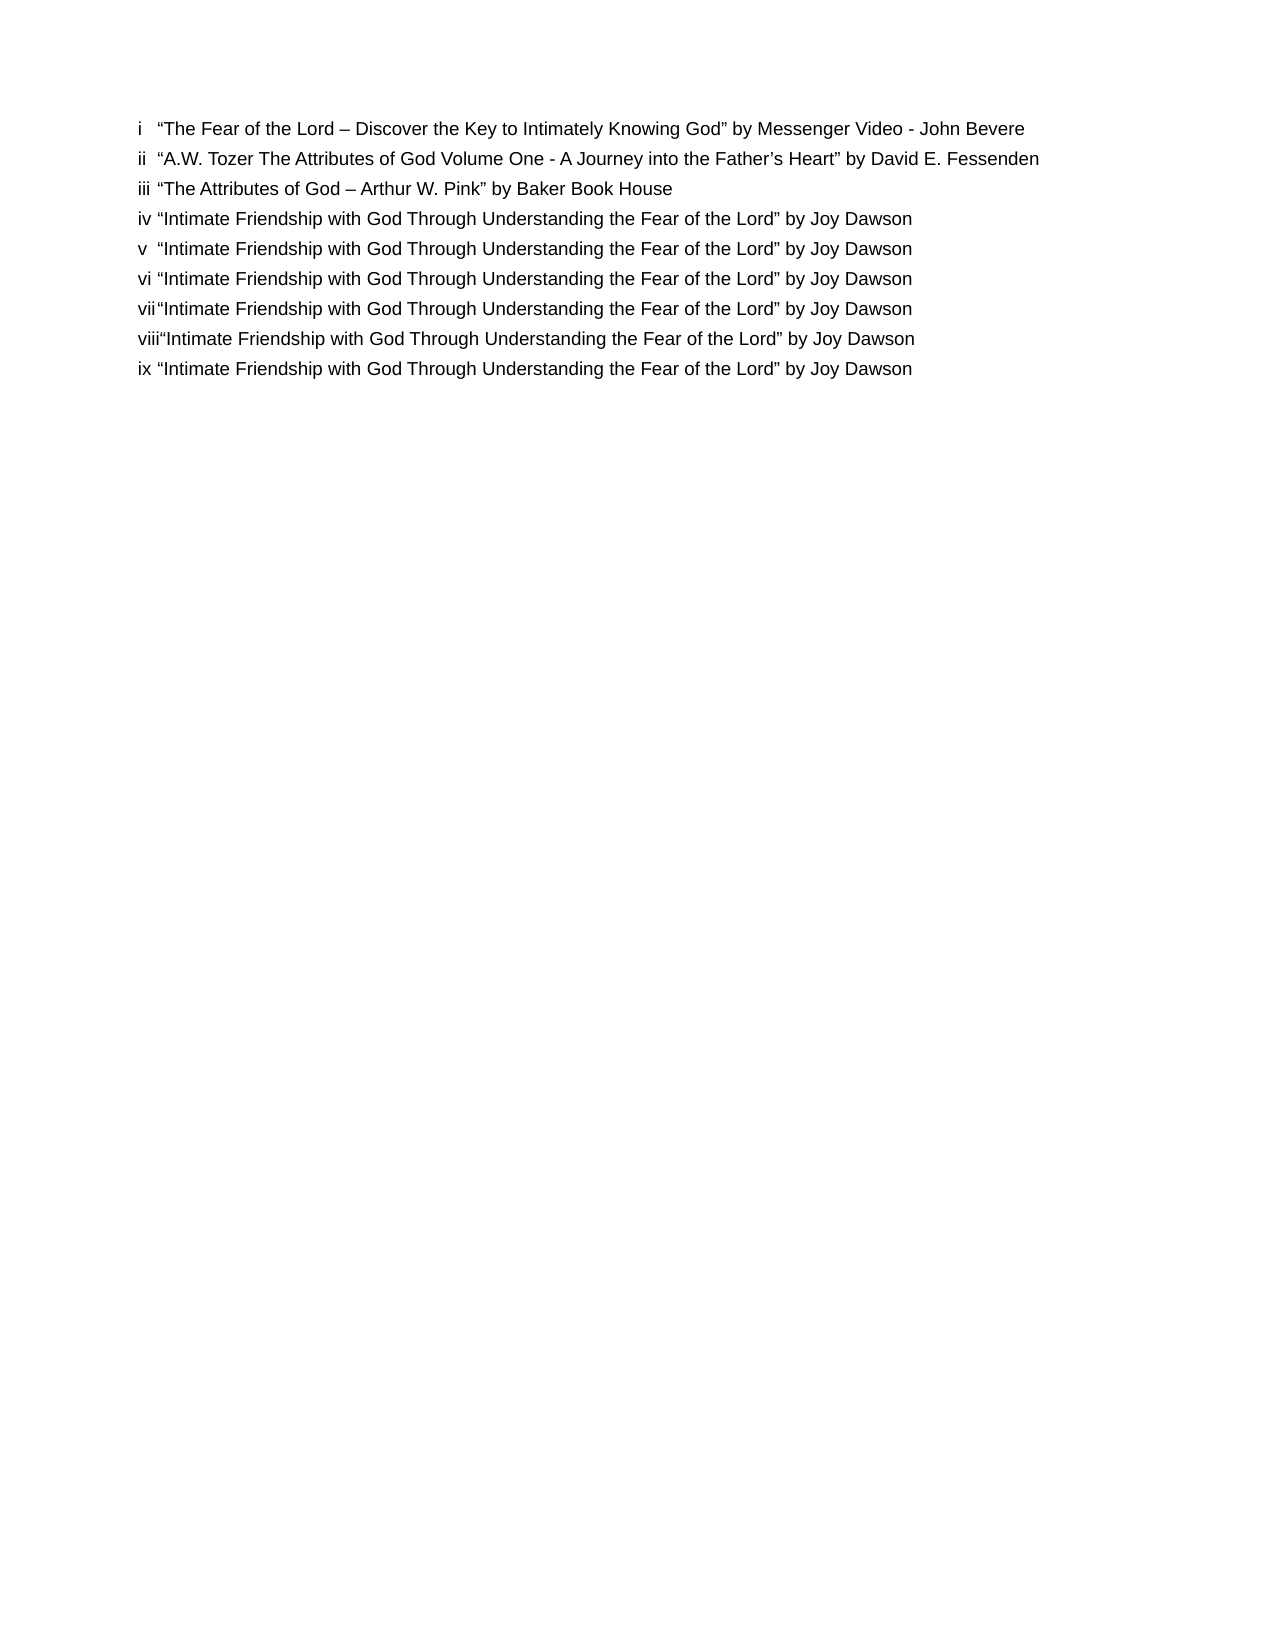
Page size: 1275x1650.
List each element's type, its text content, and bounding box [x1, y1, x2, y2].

text “Intimate Friendship with God Through Understanding the Fear of the Lord” by Joy Dawson [138, 357, 1157, 379]
text “The Attributes of God – Arthur W. Pink” by Baker Book House [138, 178, 1157, 199]
text “A.W. Tozer The Attributes of God Volume One - A Journey into the Father’s Heart” by David E. Fessenden [138, 148, 1157, 169]
text “Intimate Friendship with God Through Understanding the Fear of the Lord” by Joy Dawson [138, 208, 1157, 229]
text “The Fear of the Lord – Discover the Key to Intimately Knowing God” by Messenger Video - John Bevere [138, 118, 1157, 140]
text “Intimate Friendship with God Through Understanding the Fear of the Lord” by Joy Dawson [138, 268, 1157, 289]
text “Intimate Friendship with God Through Understanding the Fear of the Lord” by Joy Dawson [138, 327, 1157, 349]
text “Intimate Friendship with God Through Understanding the Fear of the Lord” by Joy Dawson [138, 297, 1157, 319]
text “Intimate Friendship with God Through Understanding the Fear of the Lord” by Joy Dawson [138, 238, 1157, 259]
